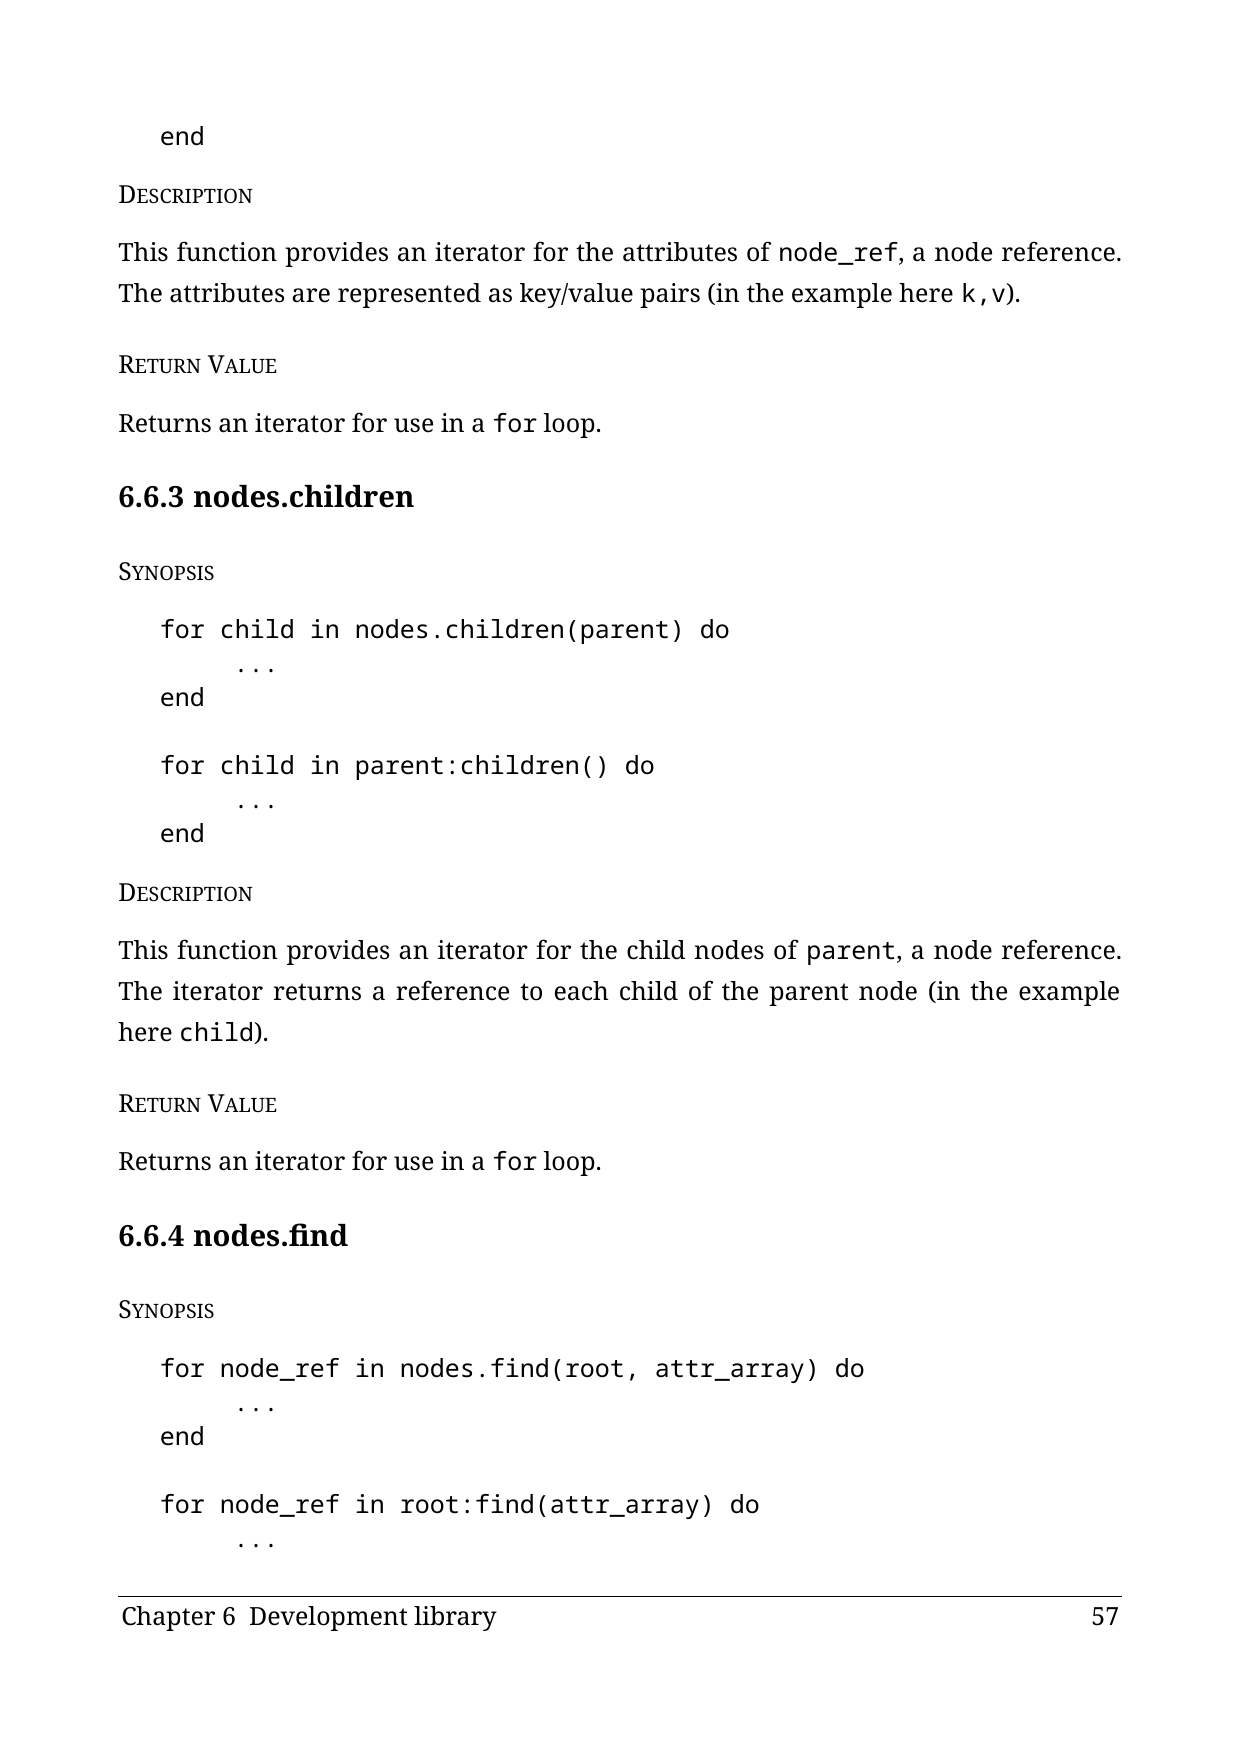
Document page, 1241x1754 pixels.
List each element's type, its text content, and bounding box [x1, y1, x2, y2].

subtitle Description [118, 875, 1122, 908]
text ... [159, 782, 1122, 816]
text ... [159, 1521, 1122, 1554]
text ... [159, 646, 1122, 680]
text This function provides an iterator for the child nodes of parent, a node reference. The iterator returns a reference to each child of the parent node (in the example here child). [118, 933, 1122, 1048]
subtitle Return Value [118, 1086, 1122, 1120]
text for child in parent:children() do [159, 748, 1122, 782]
text end [159, 1418, 1122, 1452]
text end [159, 680, 1122, 714]
text Returns an iterator for use in a for loop. [118, 1144, 1122, 1178]
subtitle Return Value [118, 347, 1122, 381]
text for node_ref in root:find(attr_array) do [159, 1486, 1122, 1521]
subtitle nodes.find [118, 1215, 1122, 1255]
text for node_ref in nodes.find(root, attr_array) do [159, 1350, 1122, 1384]
subtitle Description [118, 177, 1122, 211]
subtitle Synopsis [118, 1292, 1122, 1326]
text end [159, 816, 1122, 850]
text for child in nodes.children(parent) do [159, 612, 1122, 646]
text end [159, 118, 1122, 152]
text ... [159, 1384, 1122, 1418]
text Returns an iterator for use in a for loop. [118, 405, 1122, 439]
subtitle nodes.children [118, 477, 1122, 516]
subtitle Synopsis [118, 554, 1122, 587]
text This function provides an iterator for the attributes of node_ref, a node reference. The attributes are represented as key/value pairs (in the example here k,v). [118, 235, 1122, 310]
